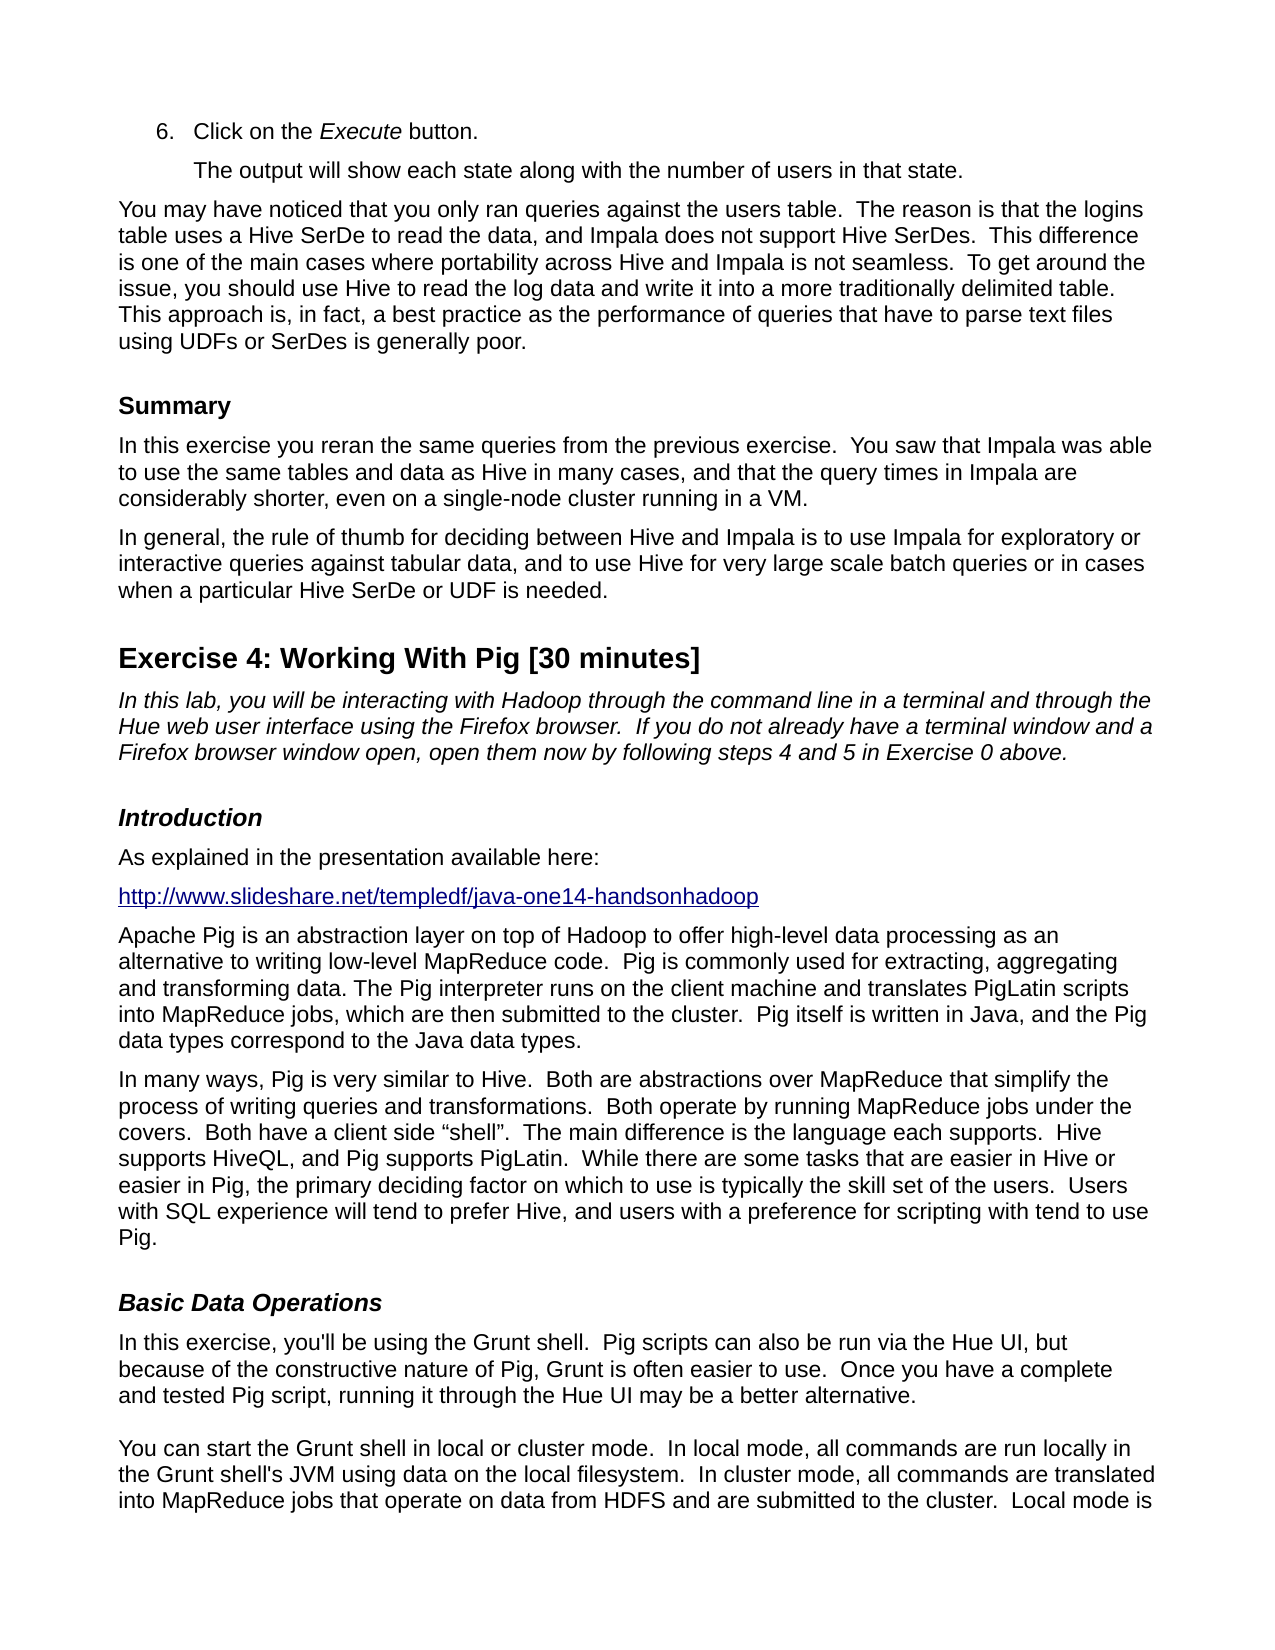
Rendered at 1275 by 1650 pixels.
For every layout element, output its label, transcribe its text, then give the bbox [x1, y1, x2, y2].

text As explained in the presentation available here: [118, 844, 1157, 871]
list The output will show each state along with the number of users in that state. [156, 157, 1157, 183]
text http://www.slideshare.net/templedf/java-one14-handsonhadoop [118, 883, 1157, 909]
text You can start the Grunt shell in local or cluster mode. In local mode, all commands are run locally in the Grunt shell's JVM using data on the local filesystem. In cluster mode, all commands are translated into MapReduce jobs that operate on data from HDFS and are submitted to the cluster. Local mode is [118, 1435, 1157, 1514]
subtitle Summary [118, 391, 1157, 420]
text In this lab, you will be interacting with Hadoop through the command line in a terminal and through the Hue web user interface using the Firefox browser. If you do not already have a terminal window and a Firefox browser window open, open them now by following steps 4 and 5 in Exercise 0 above. [118, 687, 1157, 766]
text In this exercise you reran the same queries from the previous exercise. You saw that Impala was able to use the same tables and data as Hive in many cases, and that the query times in Impala are considerably shorter, even on a single-node cluster running in a VM. [118, 432, 1157, 512]
text You may have noticed that you only ran queries against the users table. The reason is that the logins table uses a Hive SerDe to read the data, and Impala does not support Hive SerDes. This difference is one of the main cases where portability across Hive and Impala is not seamless. To get around the issue, you should use Hive to read the log data and write it into a more traditionally delimited table. This approach is, in fact, a best practice as the performance of queries that have to parse text files using UDFs or SerDes is generally poor. [118, 196, 1157, 354]
text In this exercise, you'll be using the Grunt shell. Pig scripts can also be run via the Hue UI, but because of the constructive nature of Pig, Grunt is often easier to use. Once you have a complete and tested Pig script, running it through the Hue UI may be a better alternative. [118, 1329, 1157, 1408]
subtitle Exercise 4: Working With Pig [30 minutes] [118, 641, 1157, 674]
subtitle Basic Data Operations [118, 1288, 1157, 1317]
text In many ways, Pig is very similar to Hive. Both are abstractions over MapReduce that simplify the process of writing queries and transformations. Both operate by running MapReduce jobs under the covers. Both have a client side “shell”. The main difference is the language each supports. Hive supports HiveQL, and Pig supports PigLatin. While there are some tasks that are easier in Hive or easier in Pig, the primary deciding factor on which to use is typically the skill set of the users. Users with SQL experience will tend to prefer Hive, and users with a preference for scripting with tend to use Pig. [118, 1066, 1157, 1251]
text In general, the rule of thumb for deciding between Hive and Impala is to use Impala for exploratory or interactive queries against tabular data, and to use Hive for very large scale batch queries or in cases when a particular Hive SerDe or UDF is needed. [118, 524, 1157, 603]
list Click on the Execute button. [156, 118, 1157, 144]
subtitle Introduction [118, 803, 1157, 832]
text Apache Pig is an abstraction layer on top of Hadoop to offer high-level data processing as an alternative to writing low-level MapReduce code. Pig is commonly used for extracting, aggregating and transforming data. The Pig interpreter runs on the client machine and translates PigLatin scripts into MapReduce jobs, which are then submitted to the cluster. Pig itself is written in Java, and the Pig data types correspond to the Java data types. [118, 922, 1157, 1054]
